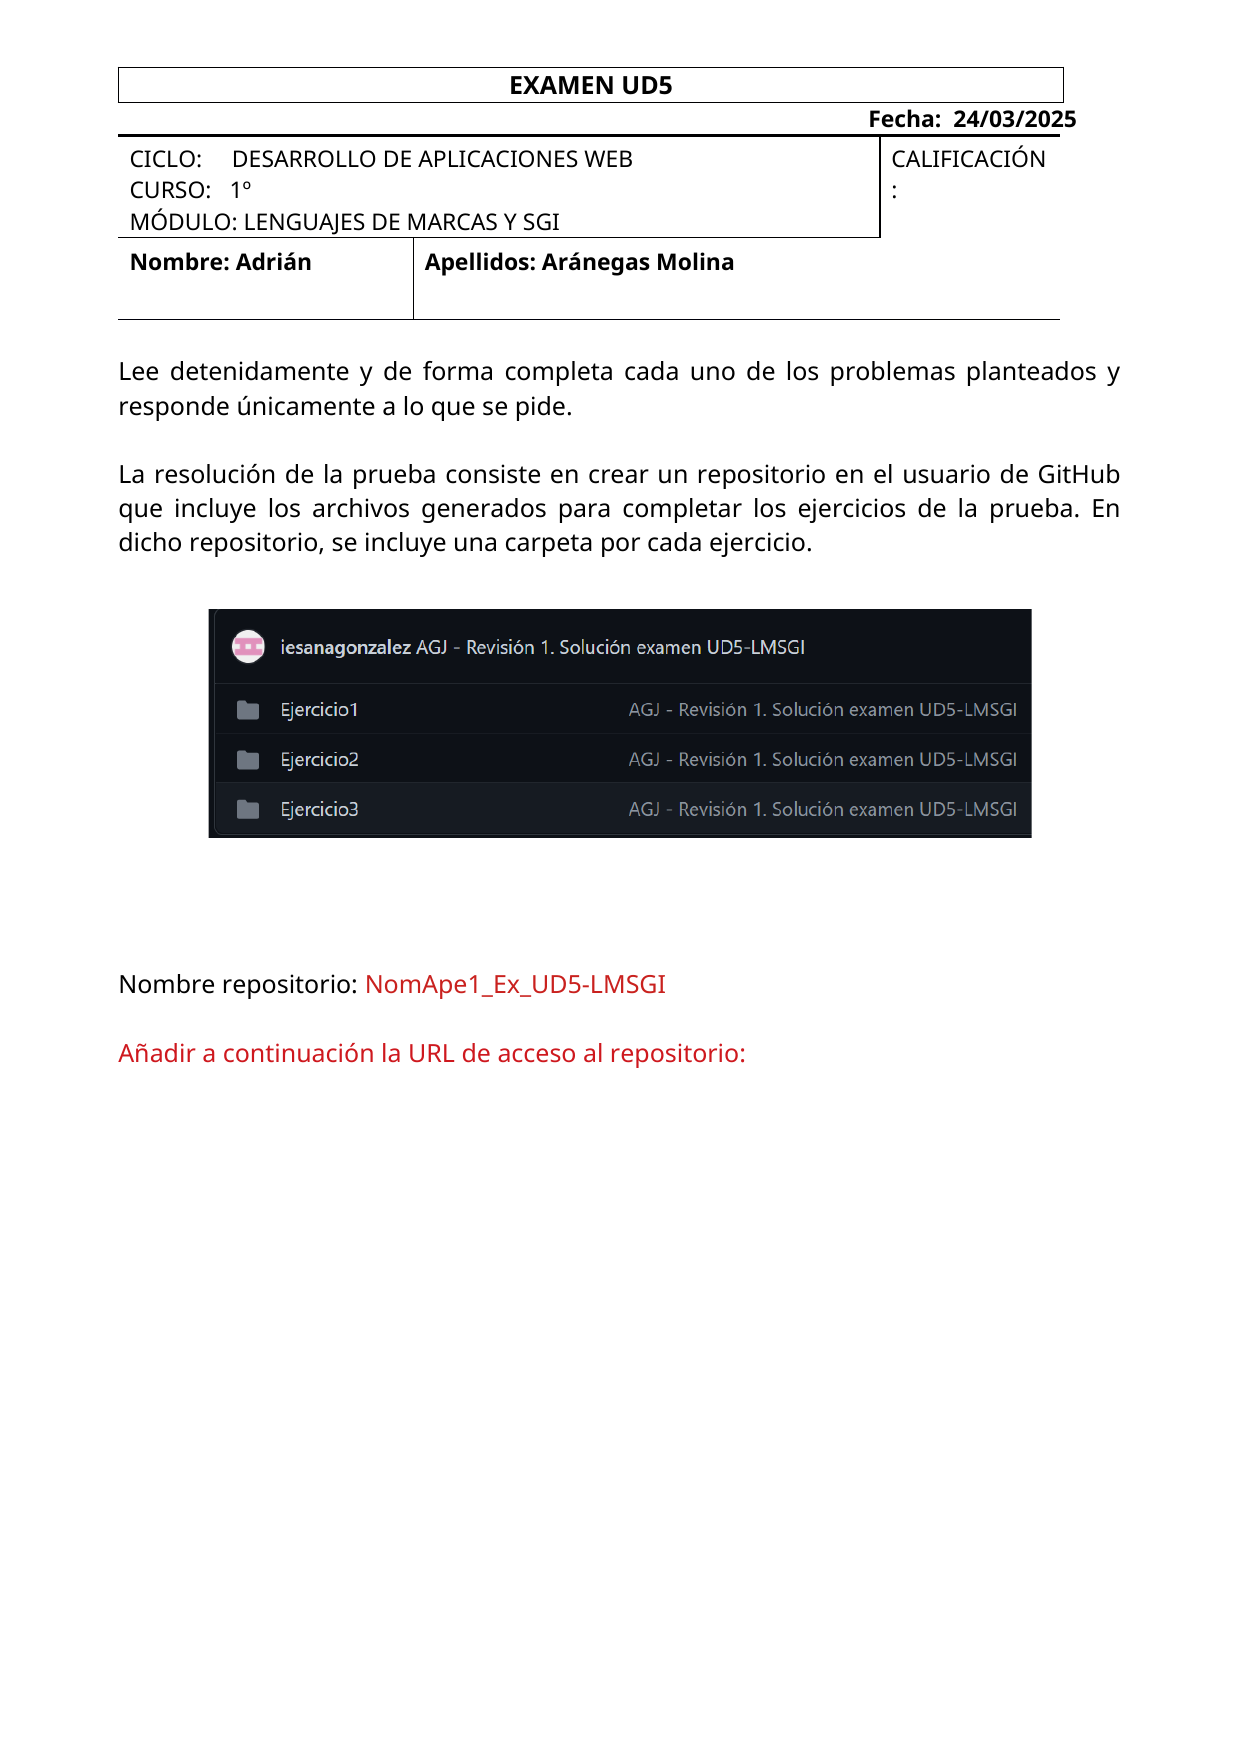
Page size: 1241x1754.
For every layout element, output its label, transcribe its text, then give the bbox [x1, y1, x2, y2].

table_header CICLO: DESARROLLO DE APLICACIONES WEB CURSO: 1º MÓDULO: LENGUAJES DE MARCAS Y SGI [118, 137, 879, 237]
text Fecha: 24/03/2025 [118, 103, 1122, 134]
table_cell [414, 277, 880, 318]
picture [208, 609, 1032, 838]
text La resolución de la prueba consiste en crear un repositorio en el usuario de GitHub que incluye los archivos generados para completar los ejercicios de la prueba. En dicho repositorio, se incluye una carpeta por cada ejercicio. [118, 456, 1122, 558]
text Añadir a continuación la URL de acceso al repositorio: [118, 1035, 1122, 1069]
table_cell Apellidos: Aránegas Molina [414, 238, 880, 277]
text Nombre repositorio: NomApe1_Ex_UD5-LMSGI [118, 967, 1122, 1001]
table_cell Nombre: Adrián [118, 238, 413, 277]
text Lee detenidamente y de forma completa cada uno de los problemas planteados y responde únicamente a lo que se pide. [118, 354, 1122, 422]
table_header CALIFICACIÓN: [880, 137, 1060, 318]
table_header EXAMEN UD5 [119, 68, 1063, 102]
table_cell [118, 277, 413, 318]
